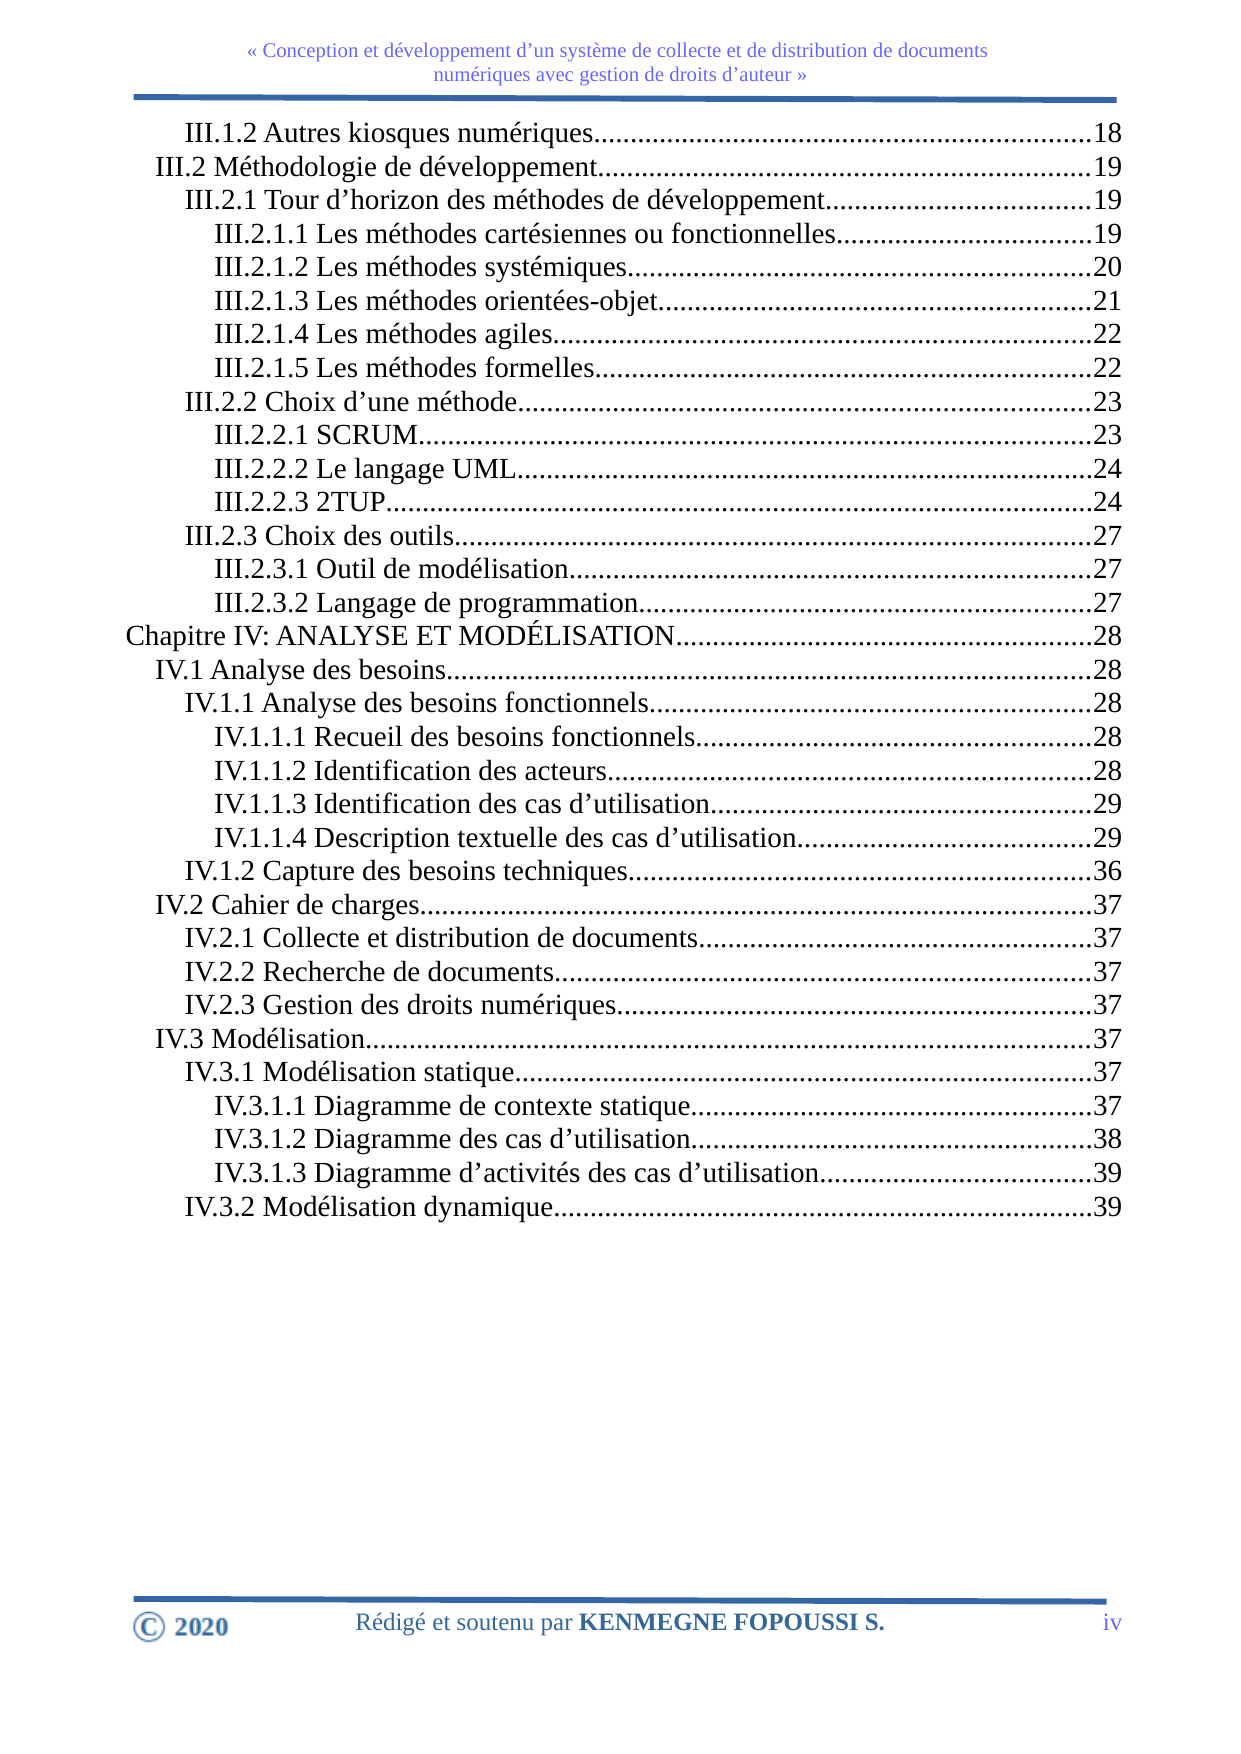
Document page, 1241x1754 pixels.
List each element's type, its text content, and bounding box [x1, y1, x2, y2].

text III.2.1.1 Les méthodes cartésiennes ou fonctionnelles 19 [207, 216, 1122, 249]
text III.2.3 Choix des outils 27 [177, 518, 1122, 551]
text IV.1.1.3 Identification des cas d’utilisation 29 [207, 786, 1122, 820]
text III.2.2.1 SCRUM 23 [207, 417, 1122, 451]
text III.2.1.4 Les méthodes agiles 22 [207, 317, 1122, 350]
text III.2.2.3 2TUP 24 [207, 484, 1122, 518]
text III.1.2 Autres kiosques numériques 18 [177, 115, 1122, 149]
text IV.1.1.4 Description textuelle des cas d’utilisation 29 [207, 820, 1122, 853]
text III.2.1.3 Les méthodes orientées-objet 21 [207, 283, 1122, 317]
text IV.1.1.2 Identification des acteurs 28 [207, 753, 1122, 786]
text III.2.3.1 Outil de modélisation 27 [207, 551, 1122, 585]
text IV.2.2 Recherche de documents 37 [177, 954, 1122, 987]
text IV.2 Cahier de charges 37 [148, 887, 1122, 920]
text Chapitre IV: ANALYSE ET MODÉLISATION 28 [118, 618, 1122, 652]
text IV.2.1 Collecte et distribution de documents 37 [177, 920, 1122, 954]
text IV.1.1.1 Recueil des besoins fonctionnels 28 [207, 719, 1122, 753]
text III.2.1.5 Les méthodes formelles 22 [207, 350, 1122, 384]
text IV.3.1.2 Diagramme des cas d’utilisation 38 [207, 1122, 1122, 1155]
text III.2.1 Tour d’horizon des méthodes de développement 19 [177, 182, 1122, 216]
text IV.2.3 Gestion des droits numériques 37 [177, 987, 1122, 1021]
text III.2.2 Choix d’une méthode 23 [177, 384, 1122, 417]
text IV.1.2 Capture des besoins techniques 36 [177, 853, 1122, 887]
text IV.3.2 Modélisation dynamique 39 [177, 1189, 1122, 1222]
text IV.3.1.1 Diagramme de contexte statique 37 [207, 1088, 1122, 1122]
text III.2 Méthodologie de développement 19 [148, 149, 1122, 182]
picture [126, 1604, 231, 1647]
text IV.1.1 Analyse des besoins fonctionnels 28 [177, 686, 1122, 719]
text III.2.2.2 Le langage UML 24 [207, 451, 1122, 484]
text III.2.3.2 Langage de programmation 27 [207, 585, 1122, 618]
text IV.1 Analyse des besoins 28 [148, 652, 1122, 686]
text III.2.1.2 Les méthodes systémiques 20 [207, 249, 1122, 283]
text IV.3 Modélisation 37 [148, 1021, 1122, 1054]
text IV.3.1.3 Diagramme d’activités des cas d’utilisation 39 [207, 1155, 1122, 1189]
text IV.3.1 Modélisation statique 37 [177, 1054, 1122, 1088]
